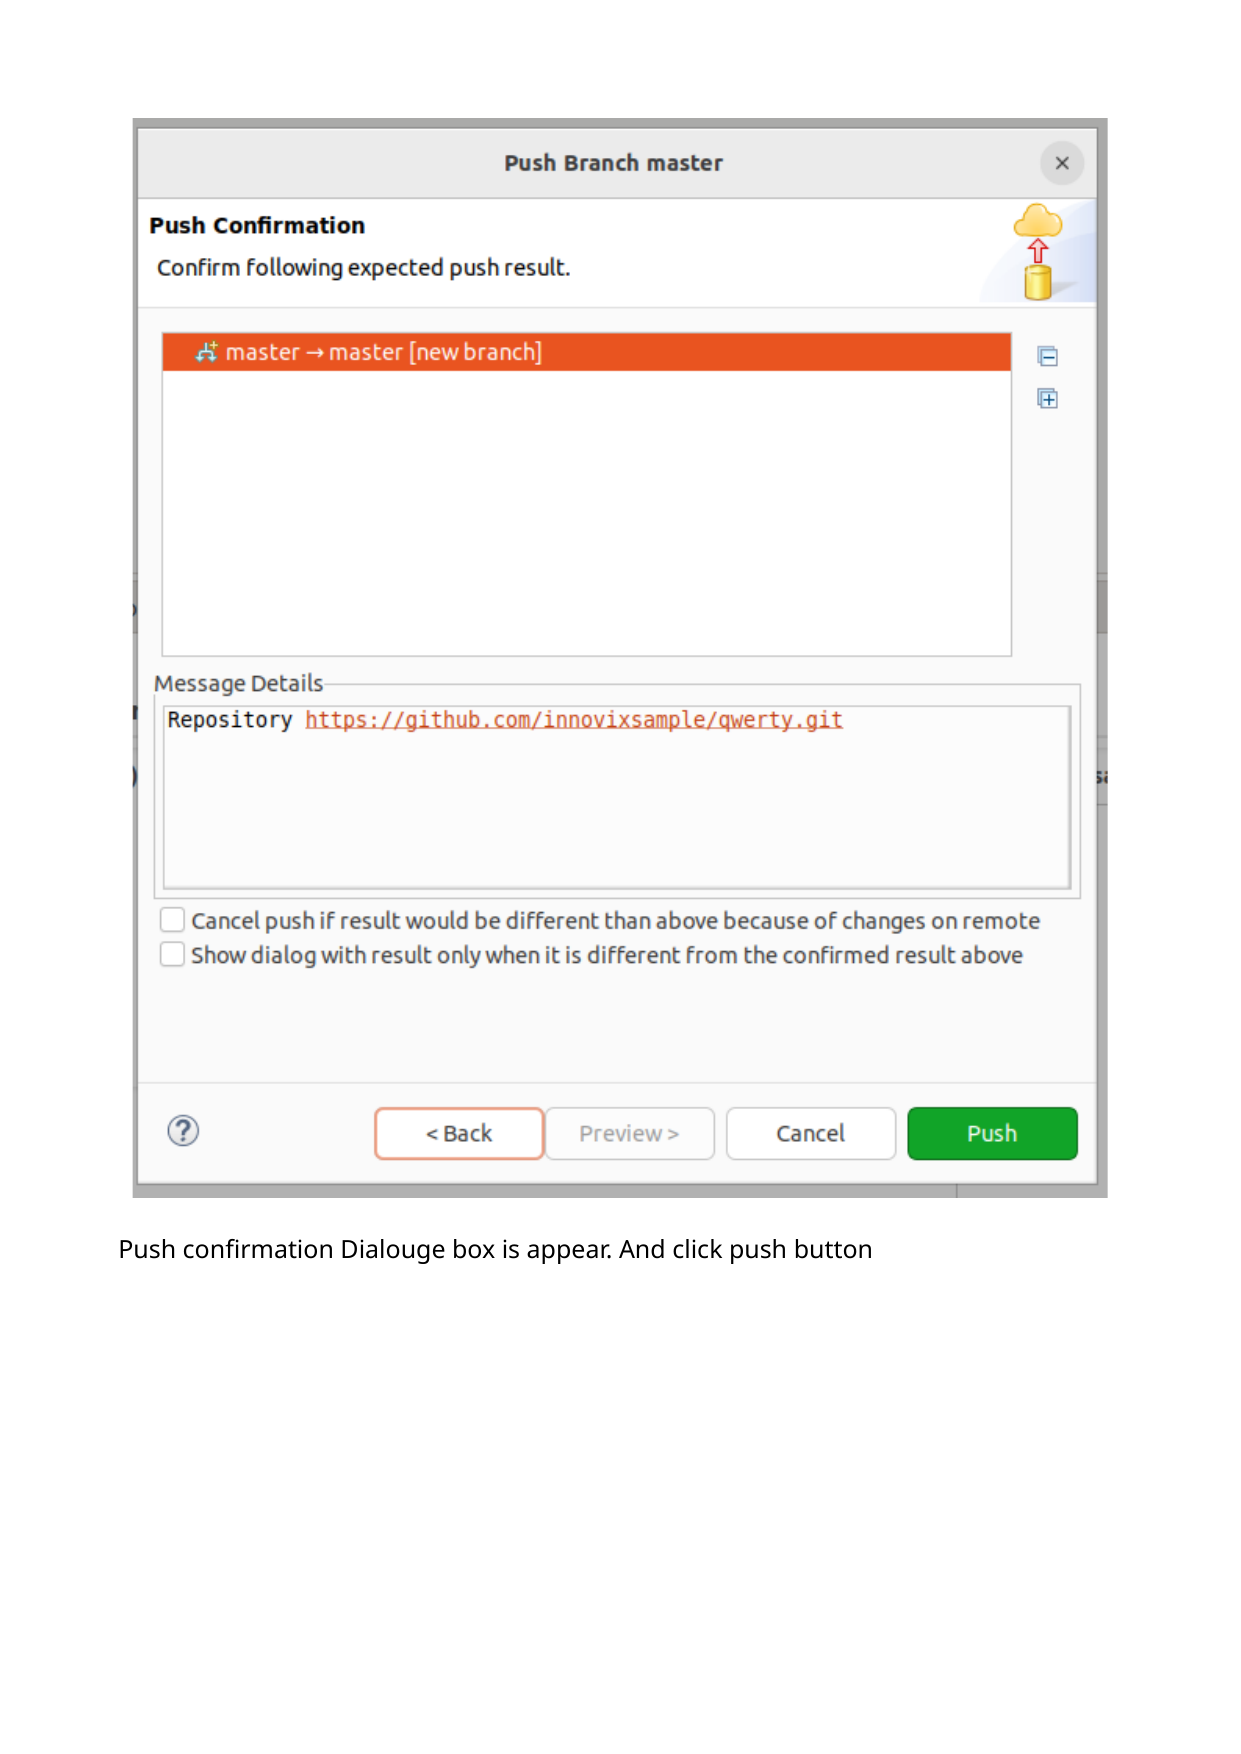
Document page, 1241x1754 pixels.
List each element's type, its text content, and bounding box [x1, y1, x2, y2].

picture [132, 118, 1108, 1198]
text Push confirmation Dialouge box is appear. And click push button [118, 1232, 1122, 1266]
